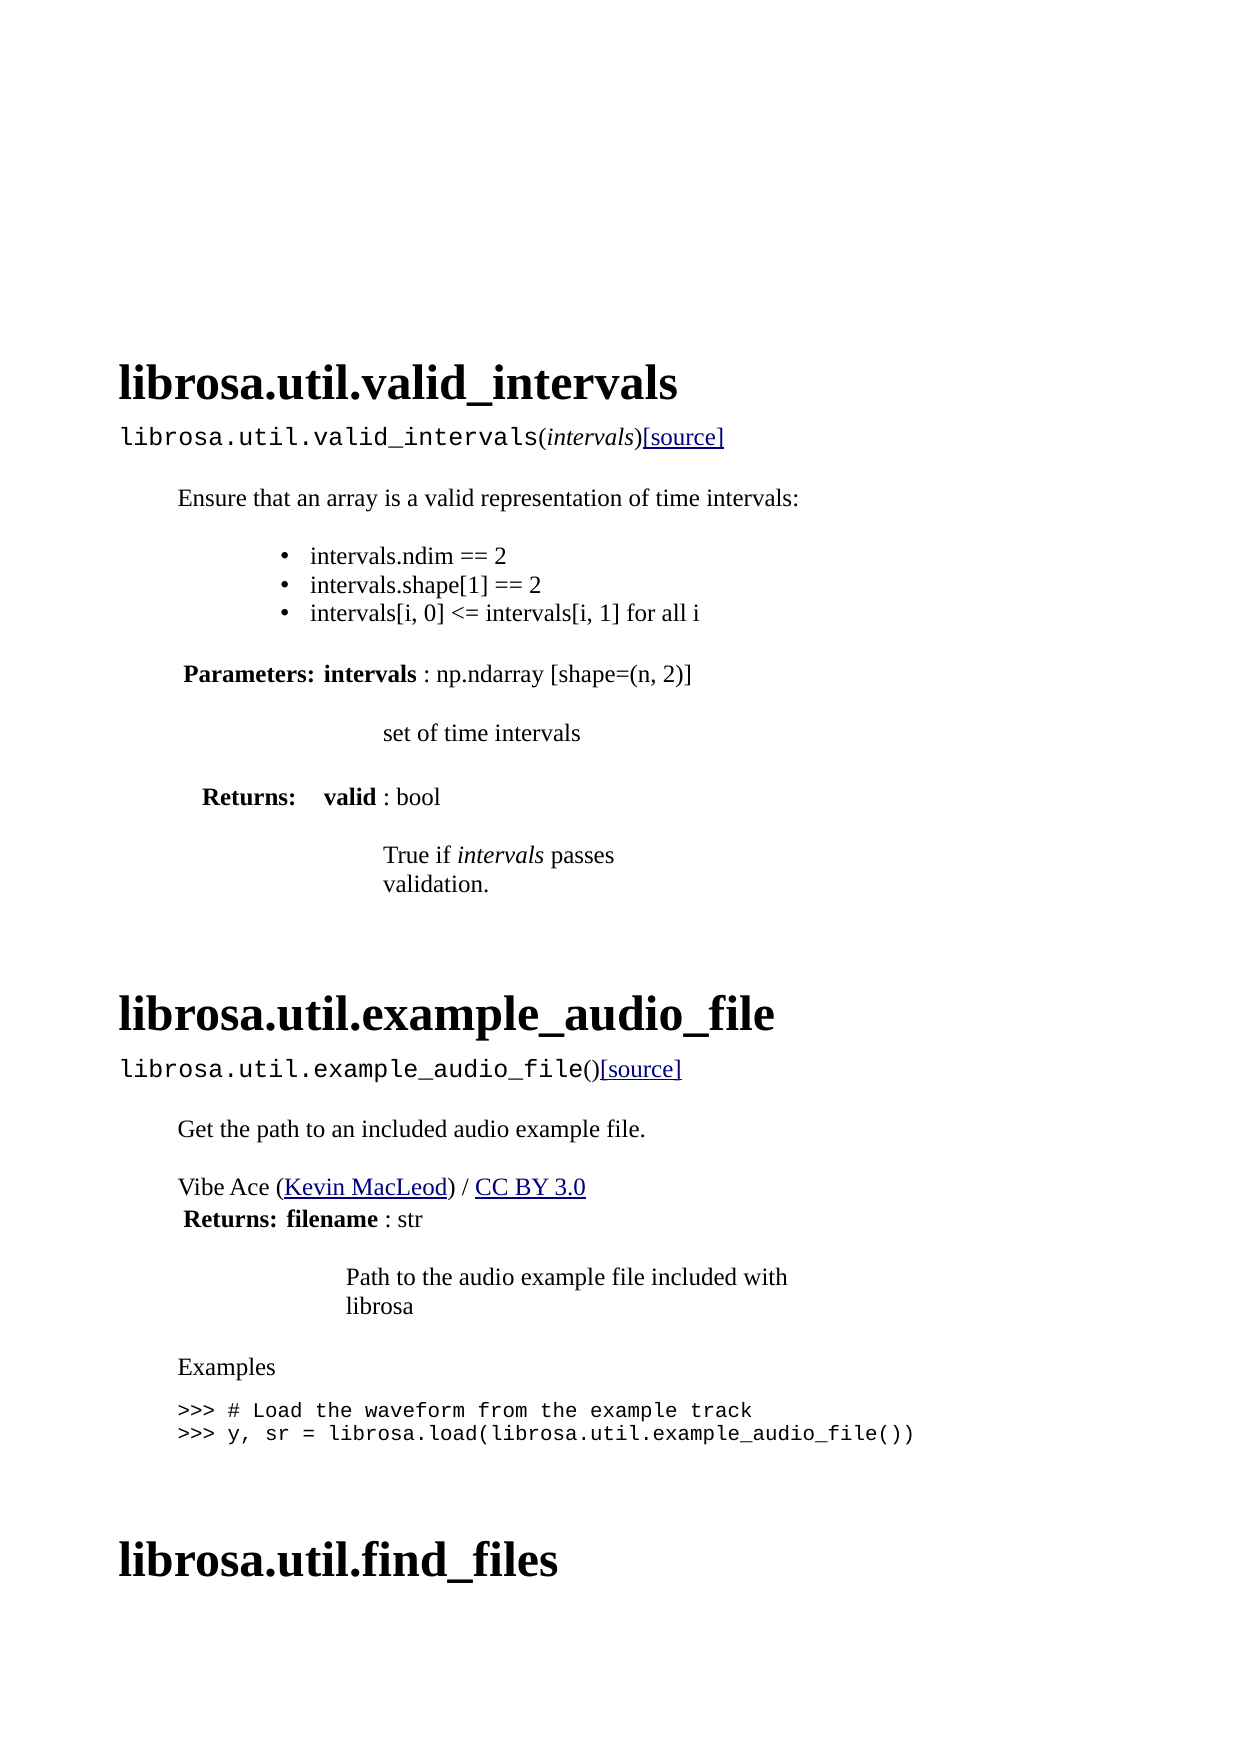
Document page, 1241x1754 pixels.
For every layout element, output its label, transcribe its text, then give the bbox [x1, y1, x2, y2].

list intervals[i, 0] <= intervals[i, 1] for all i [280, 598, 1063, 627]
list intervals.shape[1] == 2 [280, 570, 1063, 598]
table_cell Returns: [177, 779, 321, 930]
subtitle librosa.util.example_audio_file [118, 984, 1122, 1041]
list Vibe Ace (Kevin MacLeod) / CC BY 3.0 [177, 1172, 1122, 1201]
subtitle librosa.util.valid_intervals(intervals)[source] [118, 422, 1122, 453]
subtitle librosa.util.example_audio_file()[source] [118, 1054, 1122, 1084]
text Examples [177, 1352, 1122, 1381]
text >>> # Load the waveform from the example track [177, 1400, 1122, 1423]
list Ensure that an array is a valid representation of time intervals: [177, 483, 1122, 511]
subtitle librosa.util.valid_intervals [118, 352, 1122, 410]
text >>> y, sr = librosa.load(librosa.util.example_audio_file()) [177, 1423, 1122, 1447]
list intervals.ndim == 2 [280, 541, 1063, 570]
table_cell [177, 118, 321, 299]
table_cell [321, 118, 891, 299]
table_header Returns: [177, 1201, 283, 1352]
subtitle librosa.util.find_files [118, 1530, 1122, 1588]
list Get the path to an included audio example file. [177, 1114, 1122, 1143]
table_header filename : str Path to the audio example file included with librosa [284, 1201, 813, 1352]
table_cell valid : bool True if intervals passes validation. [321, 779, 710, 930]
table_header intervals : np.ndarray [shape=(n, 2)] set of time intervals [321, 657, 710, 779]
table_header Parameters: [177, 657, 321, 779]
